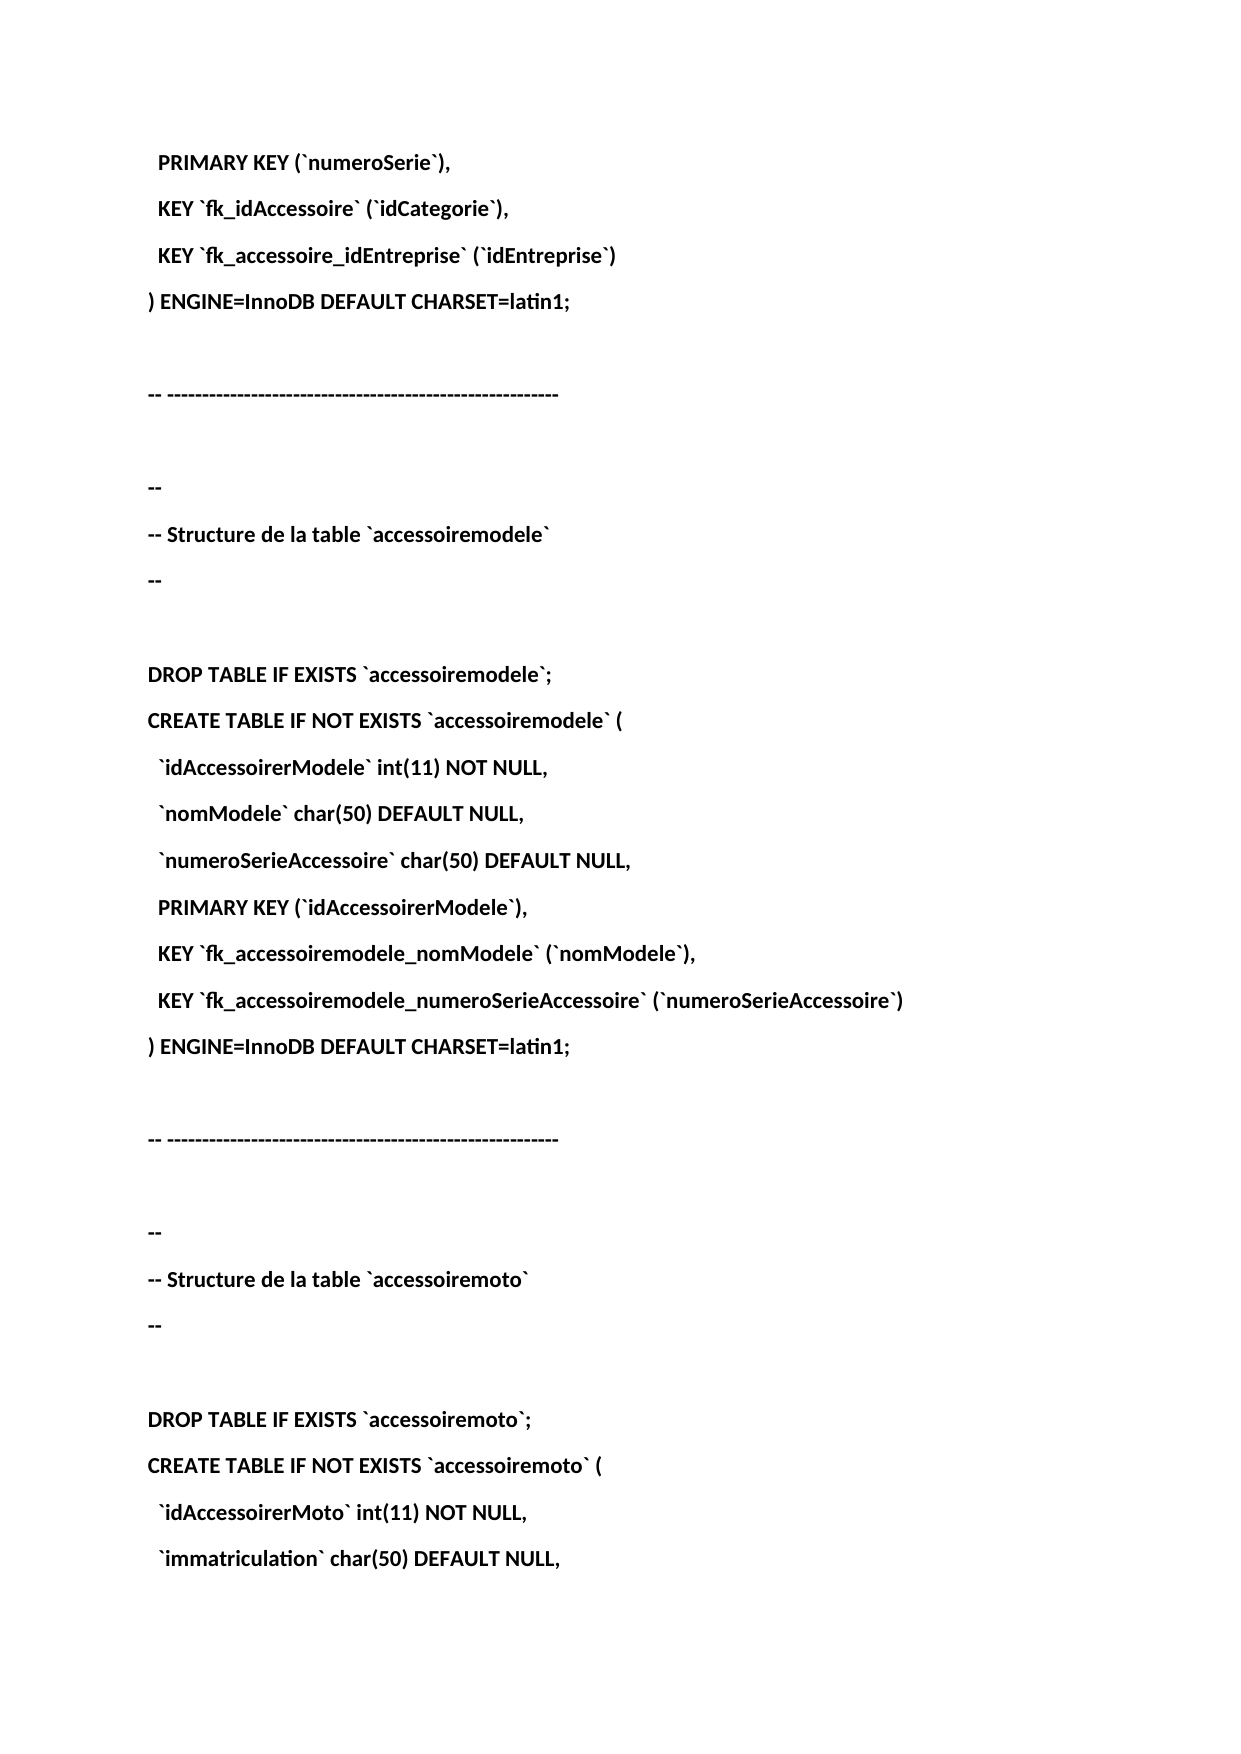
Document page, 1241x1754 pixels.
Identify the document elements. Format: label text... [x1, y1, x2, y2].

text KEY `fk_accessoiremodele_nomModele` (`nomModele`), [148, 939, 1093, 967]
text PRIMARY KEY (`numeroSerie`), [148, 148, 1093, 176]
text KEY `fk_idAccessoire` (`idCategorie`), [148, 194, 1093, 222]
text -- [148, 1312, 1093, 1340]
text -- Structure de la table `accessoiremodele` [148, 520, 1093, 548]
text DROP TABLE IF EXISTS `accessoiremoto`; [148, 1405, 1093, 1433]
text -- [148, 1218, 1093, 1247]
text ) ENGINE=InnoDB DEFAULT CHARSET=latin1; [148, 287, 1093, 315]
text `numeroSerieAccessoire` char(50) DEFAULT NULL, [148, 846, 1093, 874]
text -- Structure de la table `accessoiremoto` [148, 1265, 1093, 1293]
text DROP TABLE IF EXISTS `accessoiremodele`; [148, 660, 1093, 688]
text KEY `fk_accessoire_idEntreprise` (`idEntreprise`) [148, 241, 1093, 269]
text ) ENGINE=InnoDB DEFAULT CHARSET=latin1; [148, 1032, 1093, 1060]
text KEY `fk_accessoiremodele_numeroSerieAccessoire` (`numeroSerieAccessoire`) [148, 986, 1093, 1014]
text -- [148, 567, 1093, 595]
text -- [148, 473, 1093, 502]
text CREATE TABLE IF NOT EXISTS `accessoiremodele` ( [148, 706, 1093, 734]
text PRIMARY KEY (`idAccessoirerModele`), [148, 893, 1093, 921]
text -- -------------------------------------------------------- [148, 1125, 1093, 1153]
text `idAccessoirerModele` int(11) NOT NULL, [148, 753, 1093, 781]
text `nomModele` char(50) DEFAULT NULL, [148, 799, 1093, 827]
text -- -------------------------------------------------------- [148, 380, 1093, 408]
text CREATE TABLE IF NOT EXISTS `accessoiremoto` ( [148, 1451, 1093, 1479]
text `immatriculation` char(50) DEFAULT NULL, [148, 1544, 1093, 1572]
text `idAccessoirerMoto` int(11) NOT NULL, [148, 1498, 1093, 1526]
